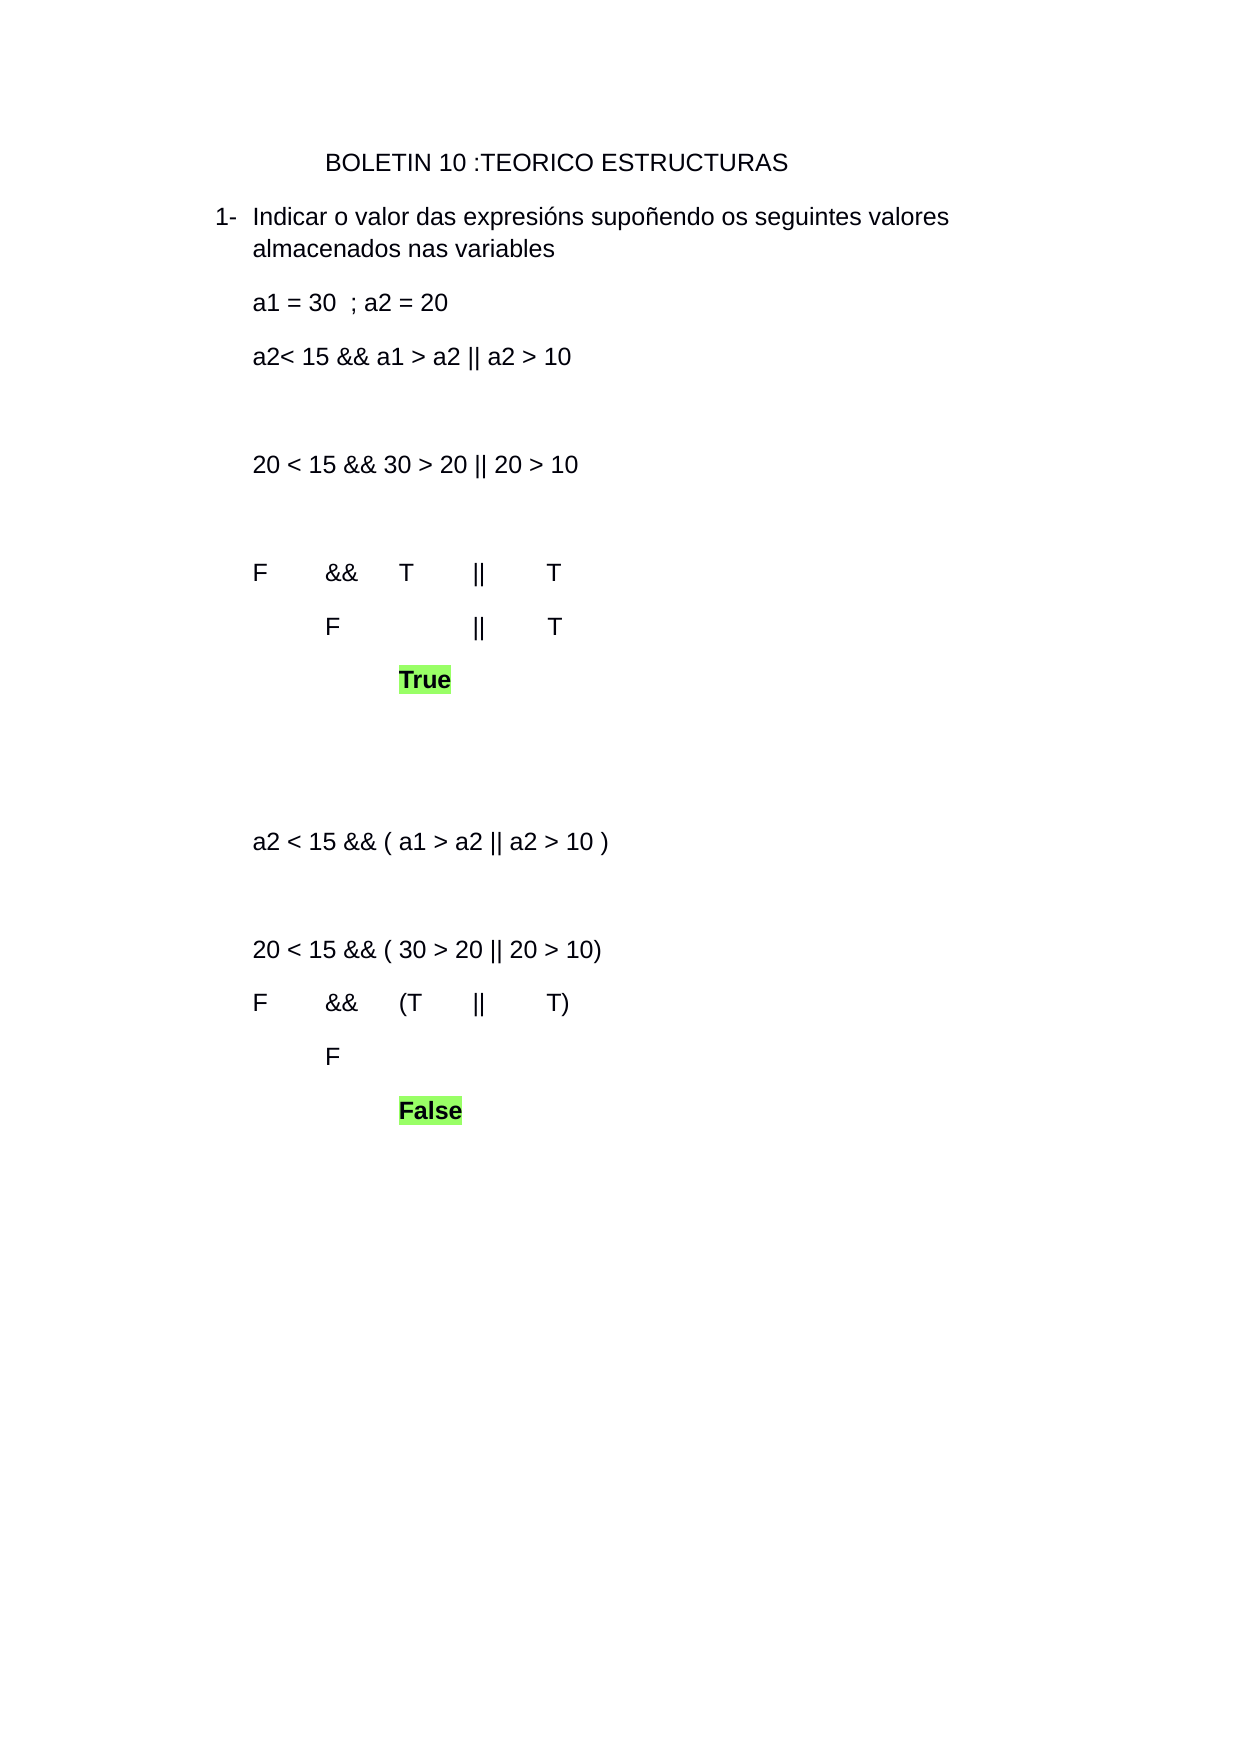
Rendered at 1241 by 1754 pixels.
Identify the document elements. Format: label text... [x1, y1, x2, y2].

list F [252, 1042, 1063, 1071]
list F && (T || T) [252, 988, 1063, 1017]
list F && T || T [252, 558, 1063, 586]
list False [252, 1096, 1063, 1125]
list F || T [252, 611, 1063, 640]
list a2< 15 && a1 > a2 || a2 > 10 [252, 342, 1063, 371]
list 20 < 15 && 30 > 20 || 20 > 10 [252, 450, 1063, 479]
list 20 < 15 && ( 30 > 20 || 20 > 10) [252, 934, 1063, 963]
list Indicar o valor das expresións supoñendo os seguintes valores almacenados nas variables [215, 201, 1063, 263]
text BOLETIN 10 :TEORICO ESTRUCTURAS [177, 148, 1063, 176]
list a1 = 30 ; a2 = 20 [252, 288, 1063, 317]
list True [252, 665, 1063, 694]
list a2 < 15 && ( a1 > a2 || a2 > 10 ) [252, 827, 1063, 856]
